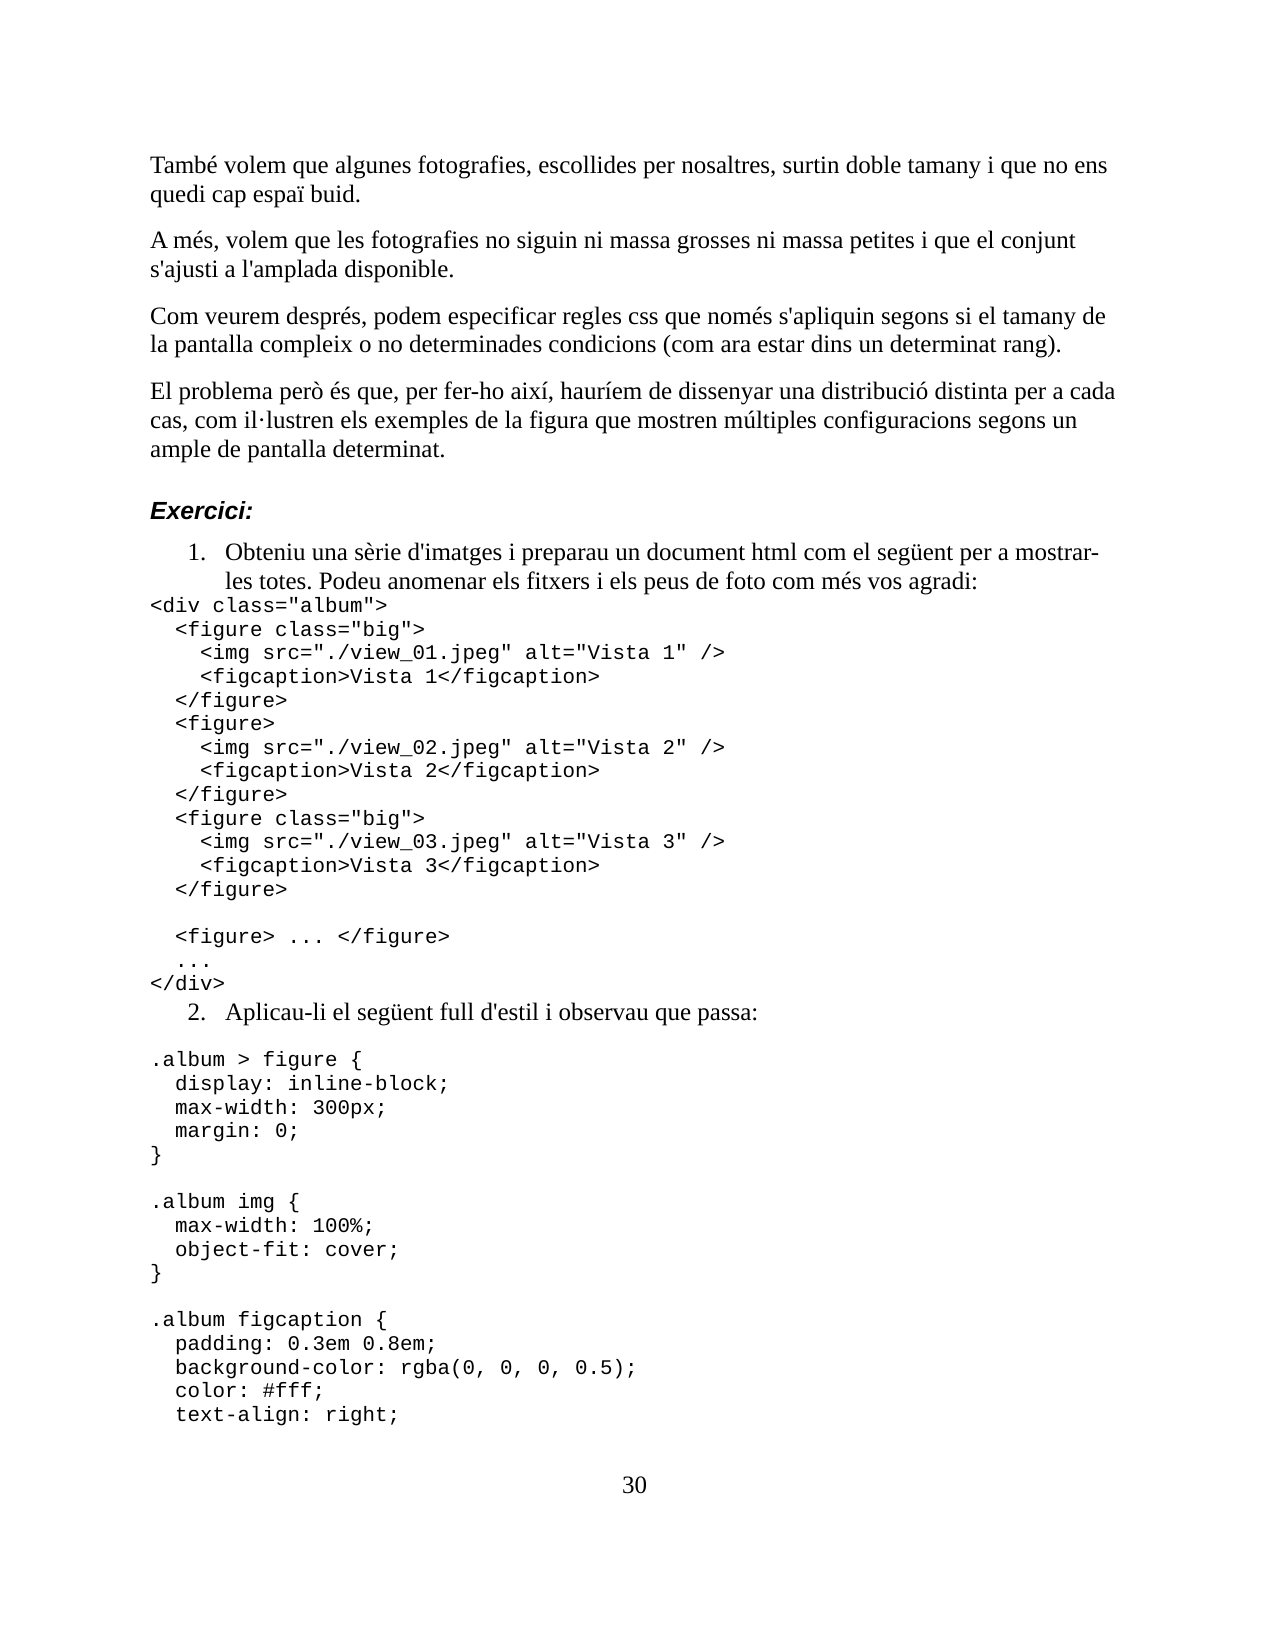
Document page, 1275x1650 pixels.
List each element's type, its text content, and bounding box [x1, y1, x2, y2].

text <img src="./view_02.jpeg" alt="Vista 2" /> [150, 737, 1125, 761]
text </figure> [150, 689, 1125, 713]
text .album > figure { [150, 1049, 1125, 1073]
text color: #fff; [150, 1380, 1125, 1404]
subtitle Exercici: [150, 496, 1125, 525]
text } [150, 1144, 1125, 1168]
text </figure> [150, 879, 1125, 902]
text <div class="album"> [150, 595, 1125, 619]
text <figure class="big"> [150, 619, 1125, 642]
text També volem que algunes fotografies, escollides per nosaltres, surtin doble tamany i que no ens quedi cap espaï buid. [150, 150, 1125, 207]
text object-fit: cover; [150, 1238, 1125, 1262]
list Aplicau-li el següent full d'estil i observau que passa: [187, 997, 1125, 1026]
text .album figcaption { [150, 1309, 1125, 1333]
text <img src="./view_01.jpeg" alt="Vista 1" /> [150, 642, 1125, 666]
text } [150, 1262, 1125, 1286]
text <img src="./view_03.jpeg" alt="Vista 3" /> [150, 831, 1125, 855]
text padding: 0.3em 0.8em; [150, 1333, 1125, 1357]
text <figure class="big"> [150, 808, 1125, 831]
text <figure> [150, 713, 1125, 737]
text A més, volem que les fotografies no siguin ni massa grosses ni massa petites i que el conjunt s'ajusti a l'amplada disponible. [150, 225, 1125, 283]
text ... [150, 950, 1125, 973]
text Com veurem després, podem especificar regles css que només s'apliquin segons si el tamany de la pantalla compleix o no determinades condicions (com ara estar dins un determinat rang). [150, 301, 1125, 358]
text max-width: 100%; [150, 1215, 1125, 1238]
text </div> [150, 973, 1125, 997]
text </figure> [150, 784, 1125, 808]
text <figcaption>Vista 3</figcaption> [150, 855, 1125, 879]
text <figcaption>Vista 1</figcaption> [150, 666, 1125, 689]
text background-color: rgba(0, 0, 0, 0.5); [150, 1357, 1125, 1380]
text El problema però és que, per fer-ho així, hauríem de dissenyar una distribució distinta per a cada cas, com il·lustren els exemples de la figura que mostren múltiples configuracions segons un ample de pantalla determinat. [150, 376, 1125, 462]
text <figcaption>Vista 2</figcaption> [150, 761, 1125, 784]
text .album img { [150, 1191, 1125, 1215]
text display: inline-block; [150, 1073, 1125, 1097]
list Obteniu una sèrie d'imatges i preparau un document html com el següent per a mostrar-les totes. Podeu anomenar els fitxers i els peus de foto com més vos agradi: [187, 537, 1125, 595]
text max-width: 300px; [150, 1097, 1125, 1120]
text text-align: right; [150, 1404, 1125, 1428]
text margin: 0; [150, 1120, 1125, 1144]
text <figure> ... </figure> [150, 926, 1125, 950]
